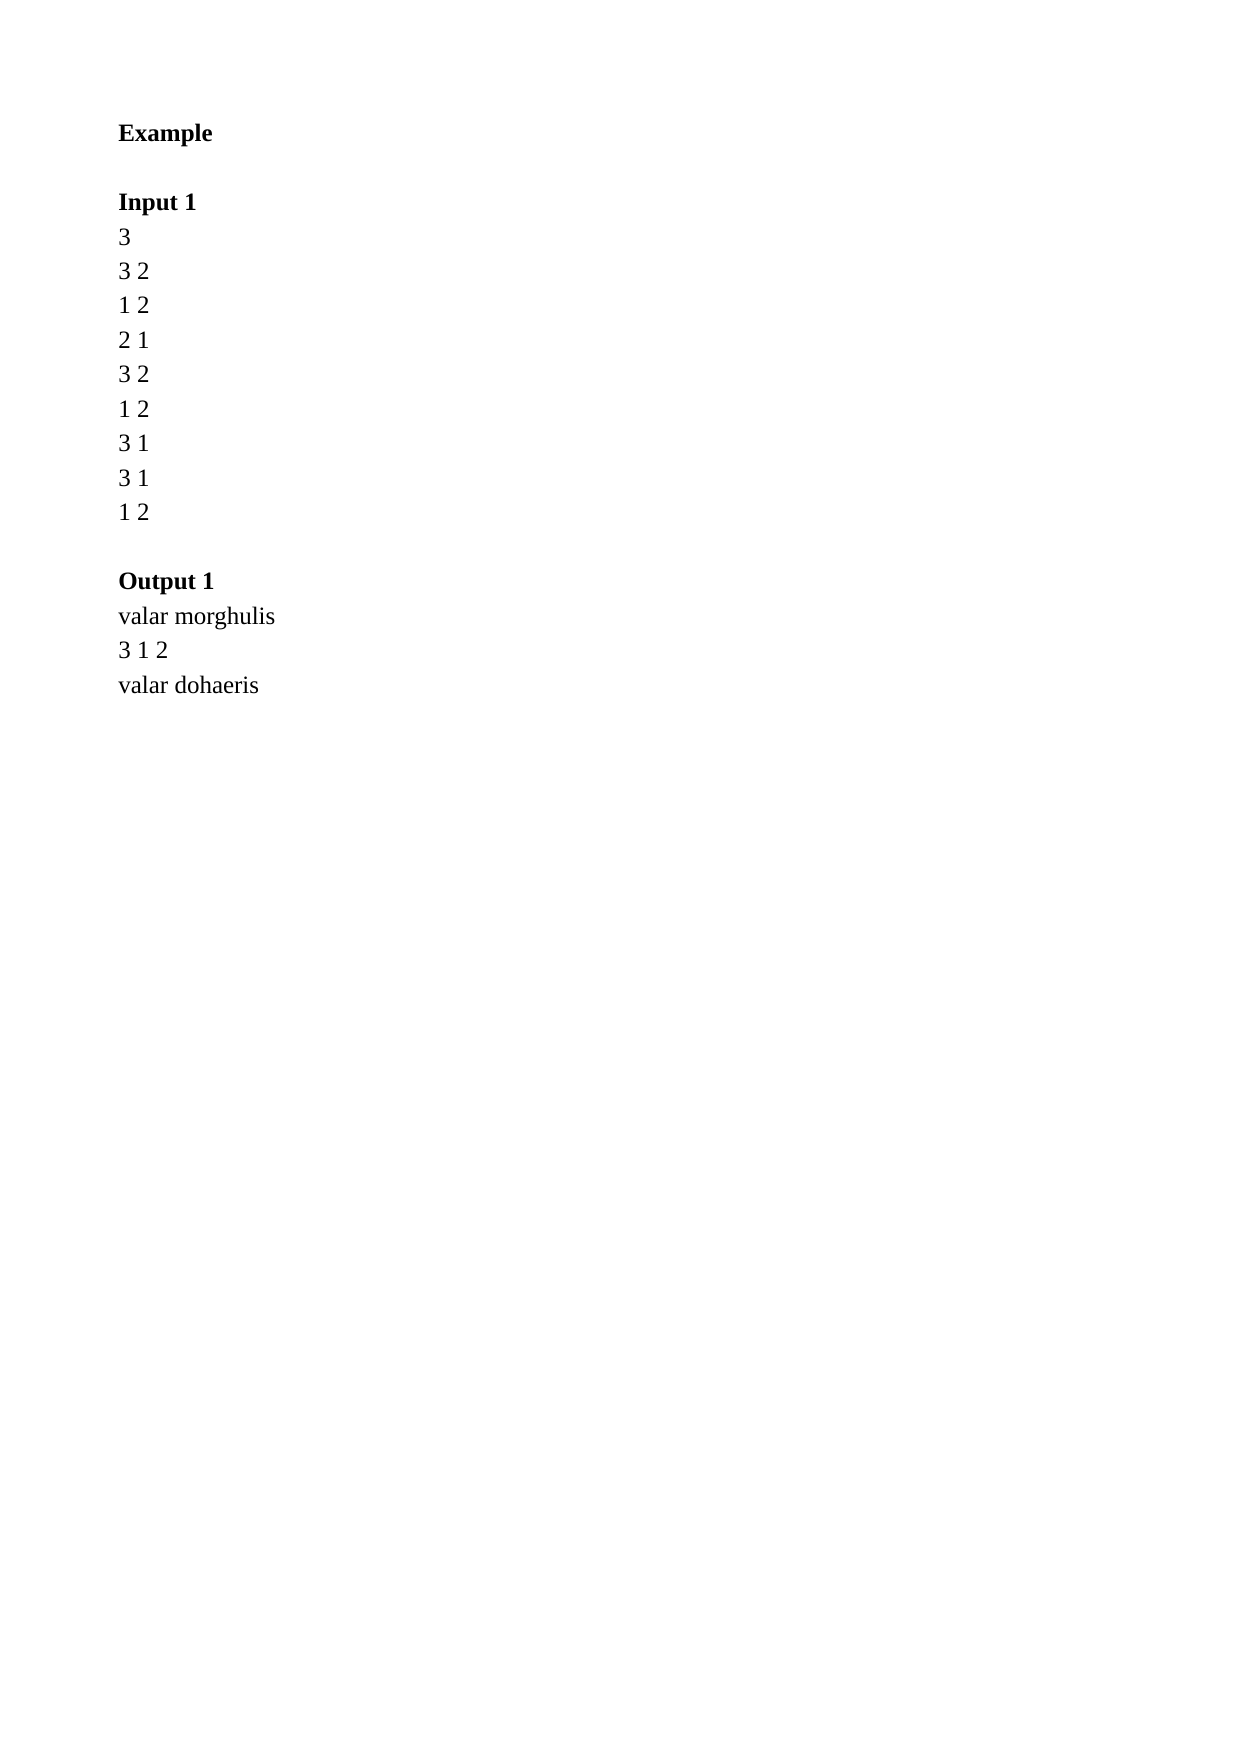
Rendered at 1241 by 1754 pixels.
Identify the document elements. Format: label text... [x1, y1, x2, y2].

text Example Input 1 3 3 2 1 2 2 1 3 2 1 2 3 1 3 1 1 2 Output 1 valar morghulis 3 1 2 valar dohaeris [118, 118, 1122, 698]
